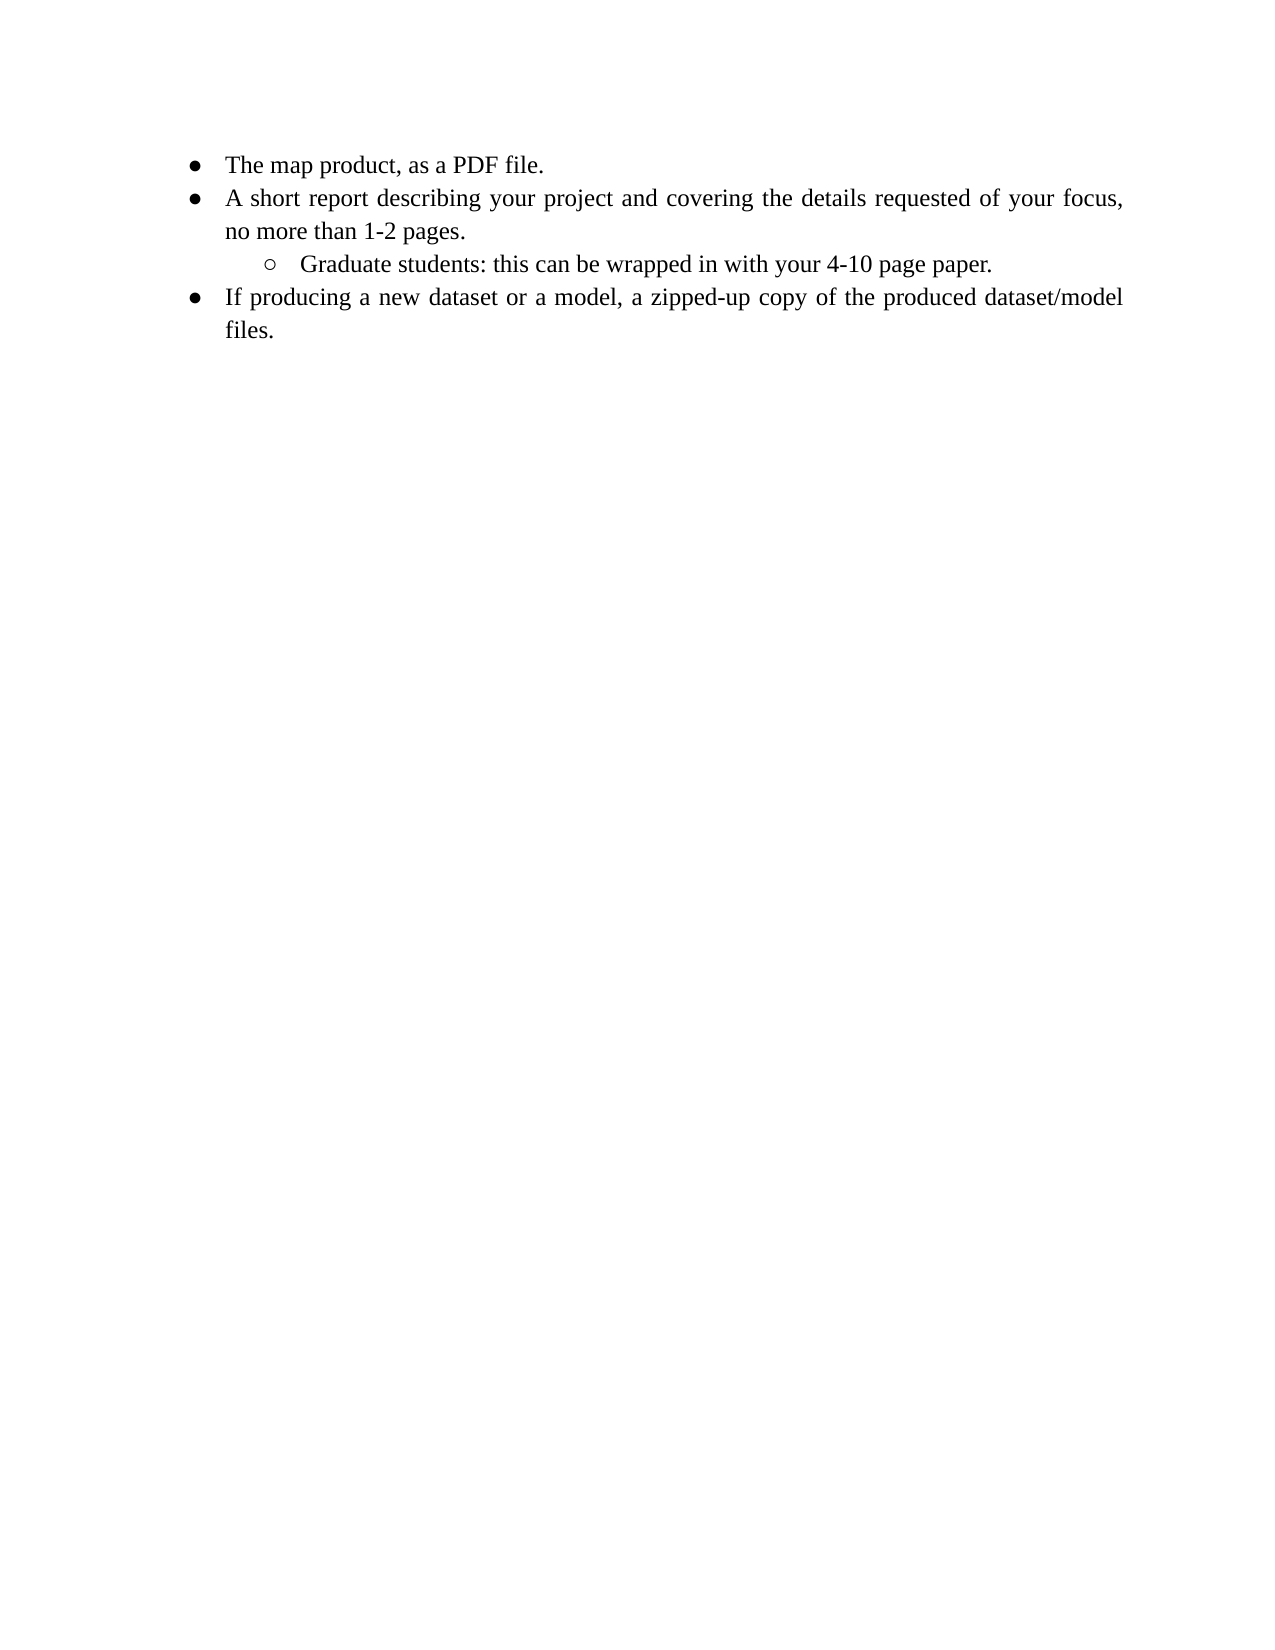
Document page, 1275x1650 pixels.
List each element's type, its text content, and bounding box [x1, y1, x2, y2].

list The map product, as a PDF file. [187, 150, 1125, 179]
list Graduate students: this can be wrapped in with your 4-10 page paper. [262, 249, 1125, 278]
list A short report describing your project and covering the details requested of your focus, no more than 1-2 pages. [187, 183, 1125, 245]
list If producing a new dataset or a model, a zipped-up copy of the produced dataset/model files. [187, 282, 1125, 344]
